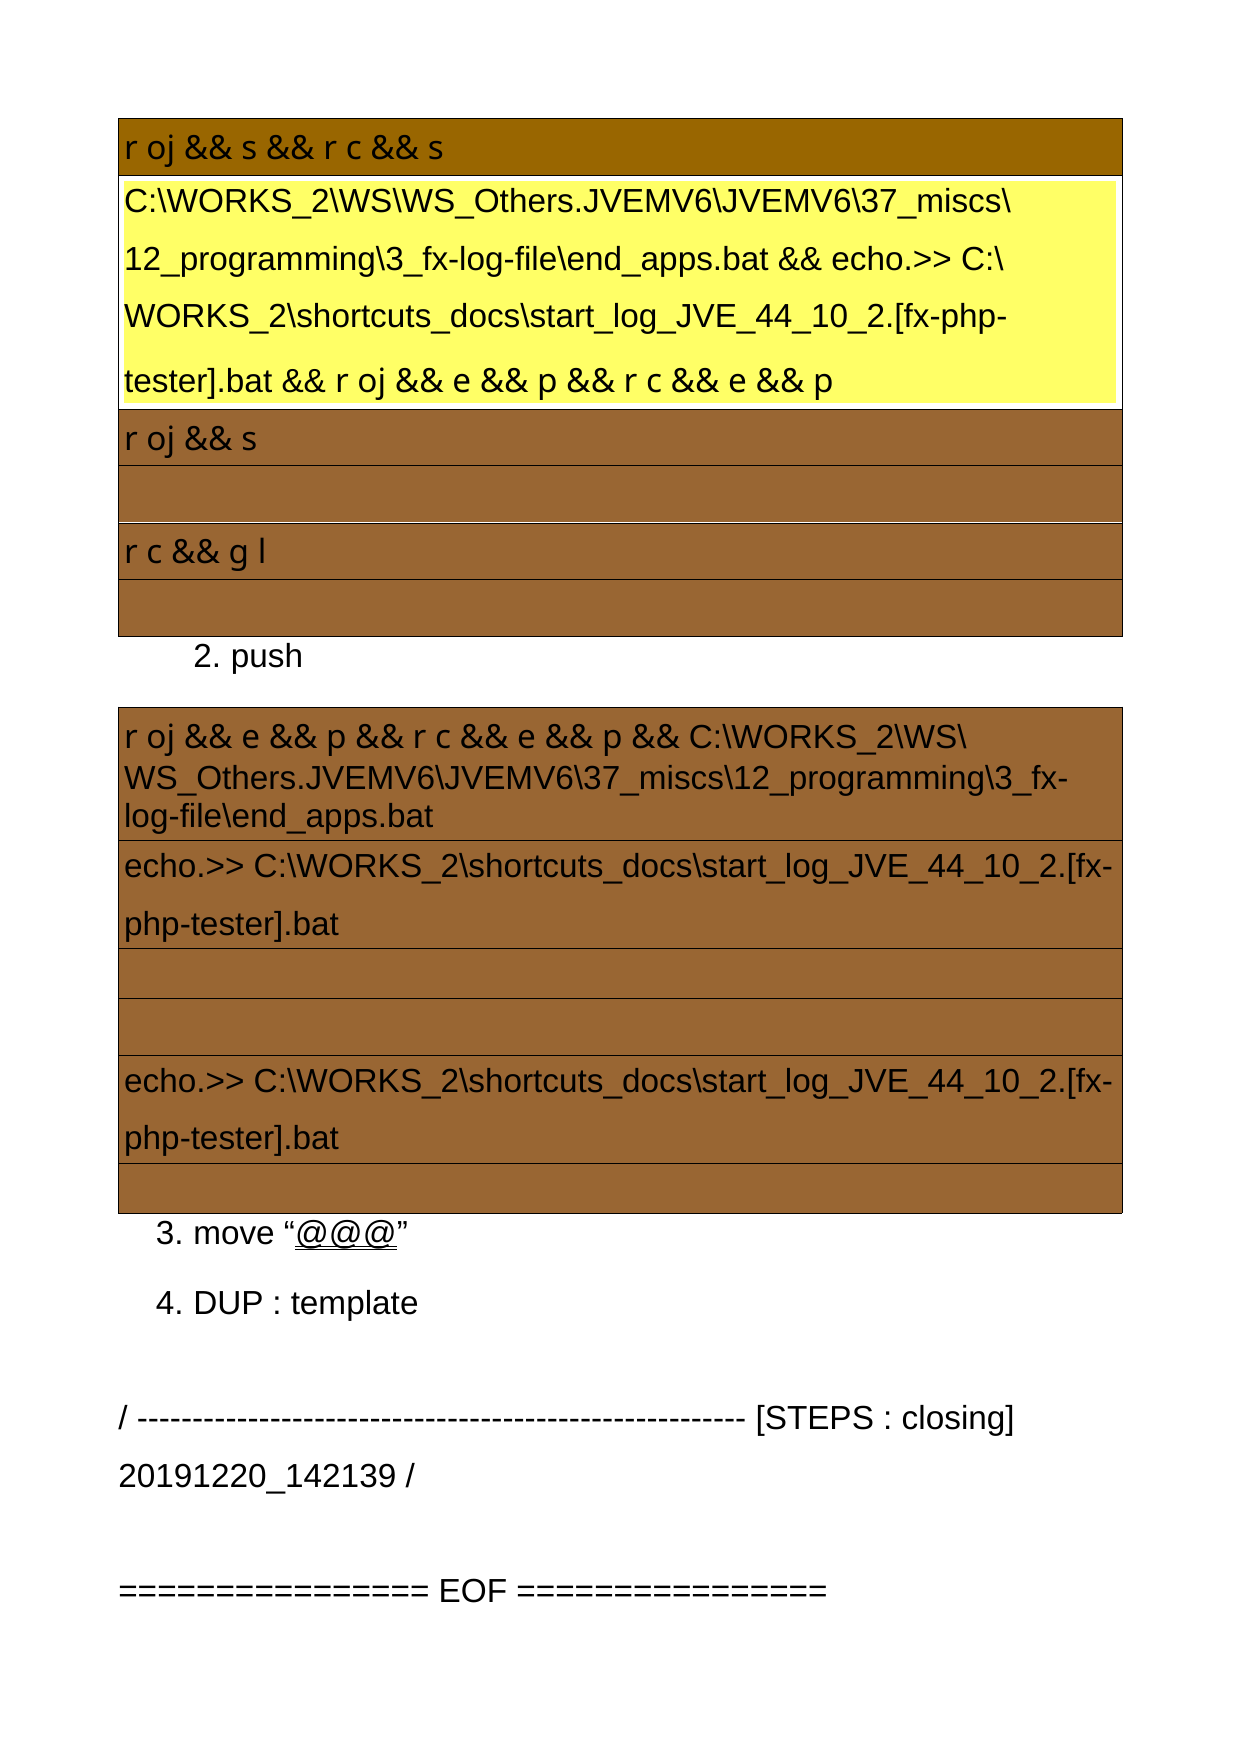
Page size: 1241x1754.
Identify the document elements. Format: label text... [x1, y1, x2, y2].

table_cell r oj && s [119, 410, 1122, 465]
table_cell [119, 466, 1122, 522]
list DUP : template [156, 1283, 1122, 1321]
table_cell echo.>> C:\WORKS_2\shortcuts_docs\start_log_JVE_44_10_2.[fx-php-tester].bat [119, 1056, 1122, 1163]
table_header r oj && e && p && r c && e && p && C:\WORKS_2\WS\WS_Others.JVEMV6\JVEMV6\37_miscs\12_programming\3_fx-log-file\end_apps.bat [119, 708, 1122, 840]
table_cell r c && g l [119, 524, 1122, 579]
table_cell [119, 999, 1122, 1055]
table_cell r oj && s && r c && s [119, 119, 1122, 175]
table_cell [119, 1164, 1122, 1213]
table_cell C:\WORKS_2\WS\WS_Others.JVEMV6\JVEMV6\37_miscs\12_programming\3_fx-log-file\end_apps.bat && echo.>> C:\WORKS_2\shortcuts_docs\start_log_JVE_44_10_2.[fx-php-tester].bat && r oj && e && p && r c && e && p [119, 176, 1122, 408]
text ================ EOF ================ [118, 1571, 1122, 1609]
text / ------------------------------------------------------- [STEPS : closing] 20191220_142139 / [118, 1398, 1122, 1494]
list push [193, 637, 1122, 675]
table_cell echo.>> C:\WORKS_2\shortcuts_docs\start_log_JVE_44_10_2.[fx-php-tester].bat [119, 841, 1122, 948]
table_cell [119, 949, 1122, 998]
list move “@@@” [156, 1214, 1122, 1251]
table_cell [119, 580, 1122, 636]
